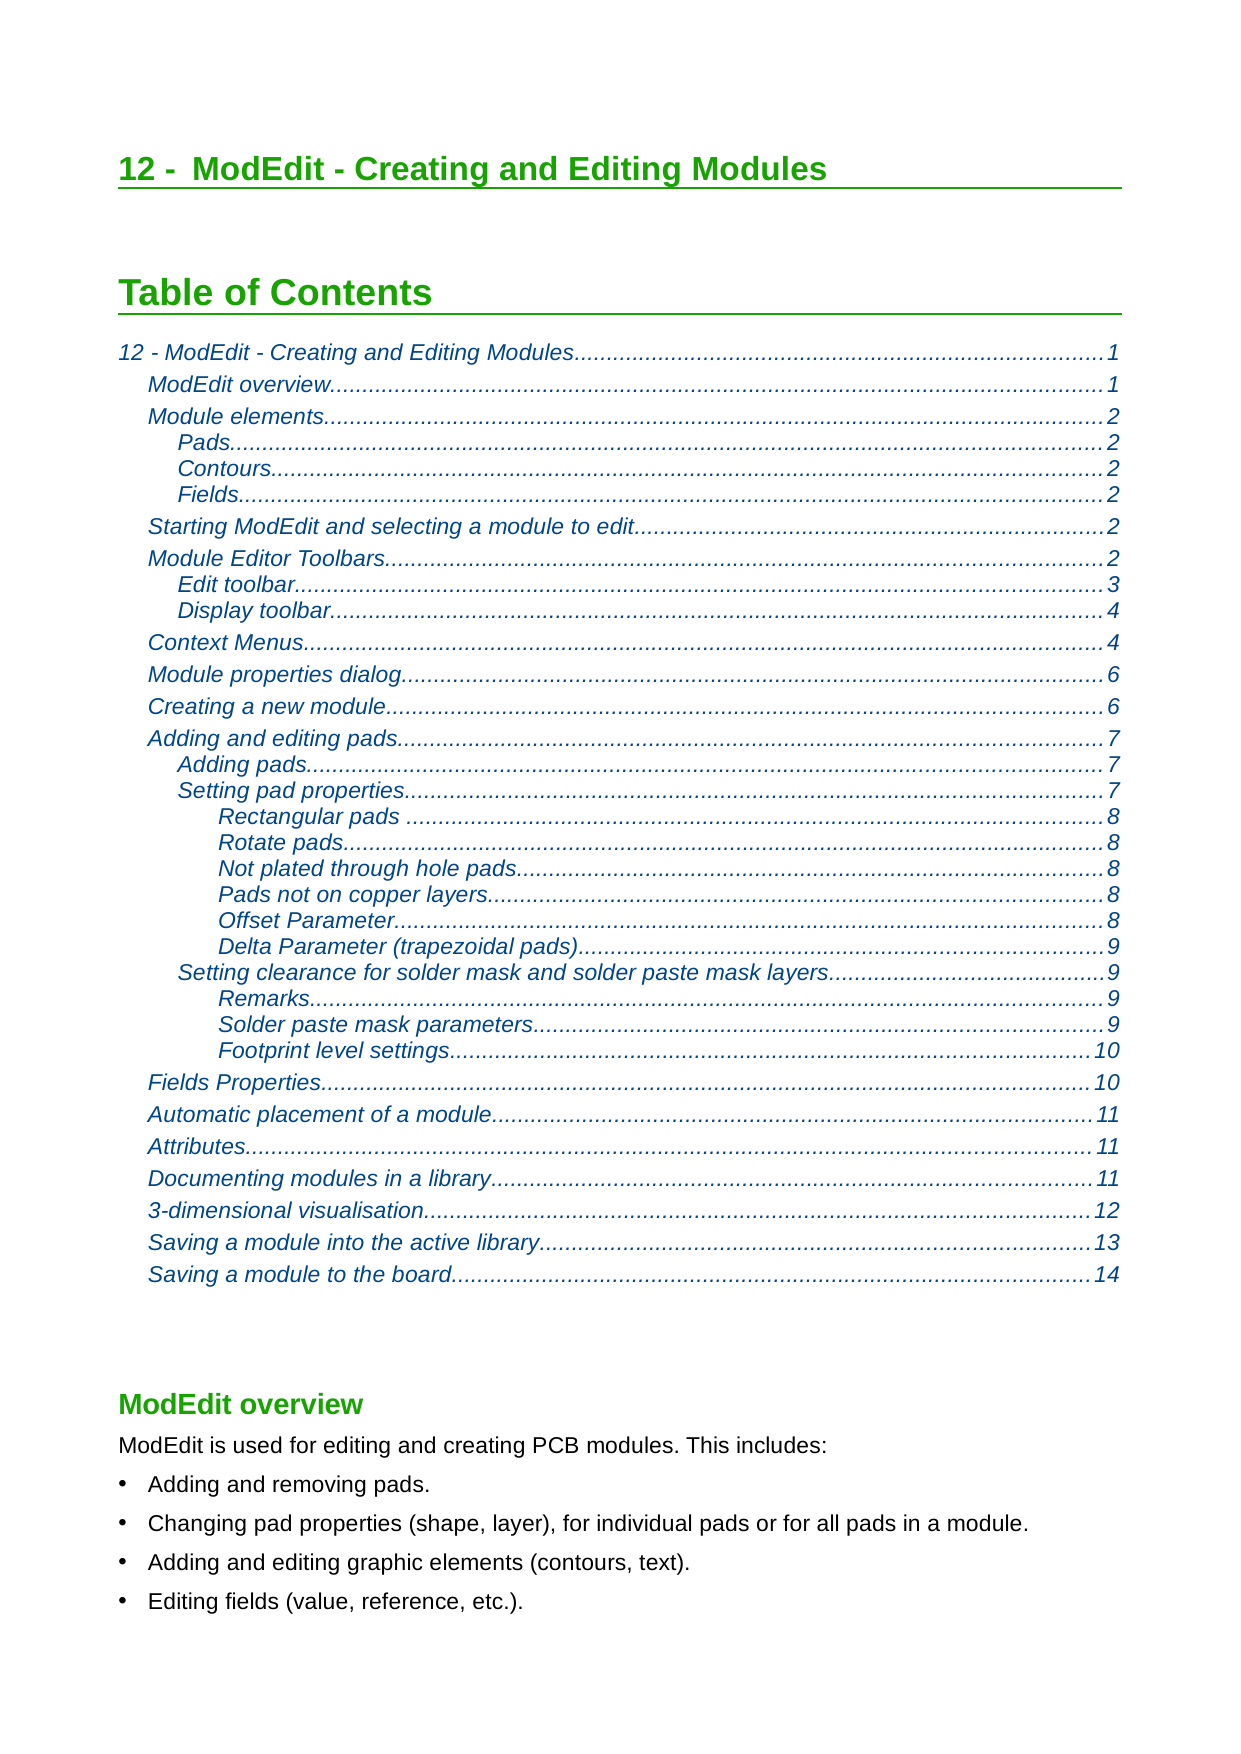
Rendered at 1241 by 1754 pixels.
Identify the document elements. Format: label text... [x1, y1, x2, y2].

text Module elements 2 [148, 403, 1122, 429]
text Module Editor Toolbars 2 [148, 545, 1122, 571]
text Table of Contents [118, 271, 1122, 313]
text Documenting modules in a library 11 [148, 1166, 1122, 1192]
text Offset Parameter 8 [218, 907, 1122, 933]
text Automatic placement of a module 11 [148, 1102, 1122, 1128]
text Saving a module to the board 14 [148, 1262, 1122, 1288]
text Not plated through hole pads 8 [218, 855, 1122, 881]
text Attributes 11 [148, 1134, 1122, 1160]
text Fields Properties 10 [148, 1070, 1122, 1096]
text Footprint level settings 10 [218, 1038, 1122, 1064]
list Adding and editing graphic elements (contours, text). [118, 1549, 1122, 1576]
text 3-dimensional visualisation 12 [148, 1198, 1122, 1224]
text Display toolbar 4 [177, 597, 1122, 623]
text Creating a new module 6 [148, 693, 1122, 719]
text Solder paste mask parameters 9 [218, 1012, 1122, 1038]
text Adding pads 7 [177, 751, 1122, 777]
text Module properties dialog 6 [148, 661, 1122, 687]
list Changing pad properties (shape, layer), for individual pads or for all pads in a module. [118, 1510, 1122, 1537]
list Adding and removing pads. [118, 1471, 1122, 1498]
text Setting clearance for solder mask and solder paste mask layers 9 [177, 959, 1122, 986]
text Remarks 9 [218, 986, 1122, 1012]
text Fields 2 [177, 481, 1122, 507]
text 12 - ModEdit - Creating and Editing Modules 1 [118, 339, 1122, 365]
text Context Menus 4 [148, 629, 1122, 655]
subtitle ModEdit - Creating and Editing Modules [118, 150, 1122, 187]
list Editing fields (value, reference, etc.). [118, 1588, 1122, 1615]
text Setting pad properties 7 [177, 777, 1122, 803]
text ModEdit overview 1 [148, 371, 1122, 397]
text Starting ModEdit and selecting a module to edit 2 [148, 513, 1122, 539]
subtitle ModEdit overview [118, 1388, 1122, 1420]
text Pads not on copper layers 8 [218, 881, 1122, 907]
text Adding and editing pads 7 [148, 725, 1122, 751]
text Delta Parameter (trapezoidal pads) 9 [218, 933, 1122, 959]
text Saving a module into the active library 13 [148, 1229, 1122, 1256]
text ModEdit is used for editing and creating PCB modules. This includes: [118, 1433, 1122, 1459]
text Edit toolbar 3 [177, 571, 1122, 597]
text Contours 2 [177, 455, 1122, 481]
text Rotate pads 8 [218, 829, 1122, 855]
text Rectangular pads 8 [218, 803, 1122, 829]
text Pads 2 [177, 429, 1122, 455]
